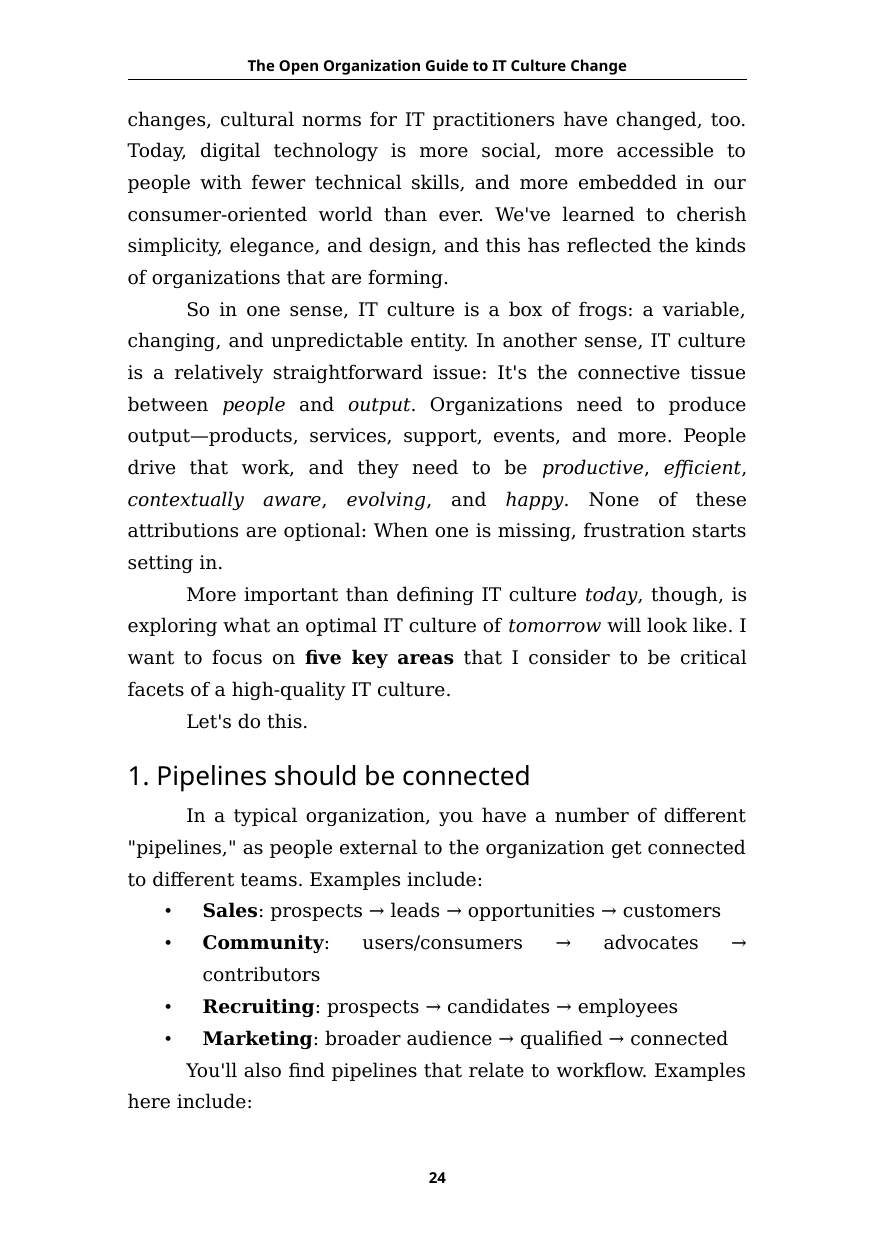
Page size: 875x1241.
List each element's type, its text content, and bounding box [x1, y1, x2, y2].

text In a typical organization, you have a number of different "pipelines," as people external to the organization get connected to different teams. Examples include: [127, 805, 747, 890]
text Let's do this. [127, 711, 747, 733]
list Community: users/consumers → advocates → contributors [165, 932, 747, 986]
text changes, cultural norms for IT practitioners have changed, too. Today, digital technology is more social, more accessible to people with fewer technical skills, and more embedded in our consumer-oriented world than ever. We've learned to cherish simplicity, elegance, and design, and this has reflected the kinds of organizations that are forming. [127, 109, 747, 289]
text More important than defining IT culture today, though, is exploring what an optimal IT culture of tomorrow will look like. I want to focus on five key areas that I consider to be critical facets of a high-quality IT culture. [127, 584, 747, 701]
list Recruiting: prospects → candidates → employees [165, 996, 747, 1018]
text So in one sense, IT culture is a box of frogs: a variable, changing, and unpredictable entity. In another sense, IT culture is a relatively straightforward issue: It's the connective tissue between people and output. Organizations need to produce output—products, services, support, events, and more. People drive that work, and they need to be productive, efficient, contextually aware, evolving, and happy. None of these attributions are optional: When one is missing, frustration starts setting in. [127, 299, 747, 574]
subtitle 1. Pipelines should be connected [127, 757, 747, 793]
list Marketing: broader audience → qualified → connected [165, 1028, 747, 1050]
list Sales: prospects → leads → opportunities → customers [165, 900, 747, 922]
text You'll also find pipelines that relate to workflow. Examples here include: [127, 1060, 747, 1113]
